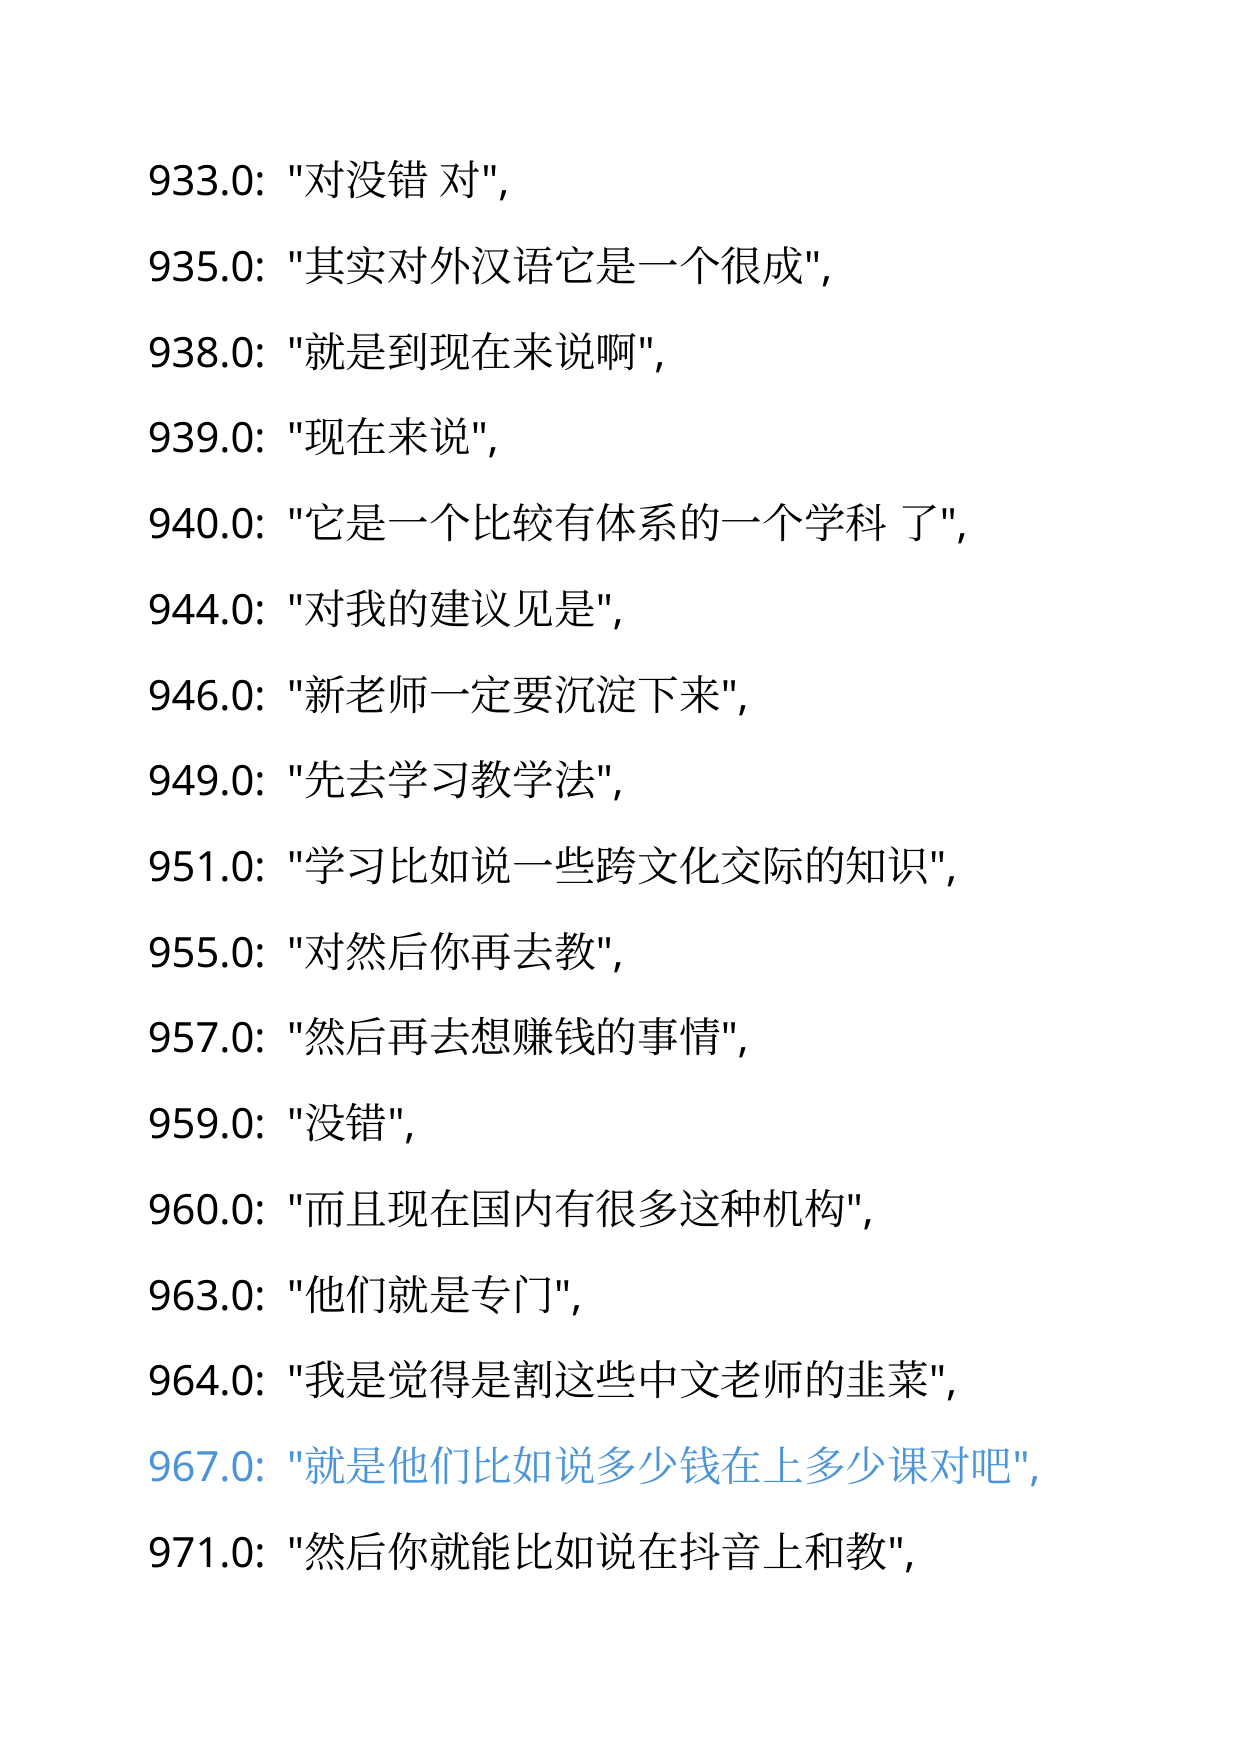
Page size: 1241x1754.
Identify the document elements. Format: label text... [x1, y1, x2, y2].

text 967.0: "就是他们比如说多少钱在上多少课对吧", [148, 1433, 1093, 1494]
text 960.0: "而且现在国内有很多这种机构", [148, 1176, 1093, 1236]
text 959.0: "没错", [148, 1091, 1093, 1151]
text 940.0: "它是一个比较有体系的一个学科 了", [148, 491, 1093, 551]
text 944.0: "对我的建议见是", [148, 576, 1093, 636]
text 951.0: "学习比如说一些跨文化交际的知识", [148, 833, 1093, 893]
text 939.0: "现在来说", [148, 405, 1093, 465]
text 957.0: "然后再去想赚钱的事情", [148, 1005, 1093, 1065]
text 935.0: "其实对外汉语它是一个很成", [148, 233, 1093, 293]
text 946.0: "新老师一定要沉淀下来", [148, 662, 1093, 722]
text 955.0: "对然后你再去教", [148, 919, 1093, 979]
text 933.0: "对没错 对", [148, 148, 1093, 208]
text 938.0: "就是到现在来说啊", [148, 319, 1093, 379]
text 963.0: "他们就是专门", [148, 1262, 1093, 1322]
text 949.0: "先去学习教学法", [148, 748, 1093, 808]
text 964.0: "我是觉得是割这些中文老师的韭菜", [148, 1348, 1093, 1408]
text 971.0: "然后你就能比如说在抖音上和教", [148, 1519, 1093, 1579]
